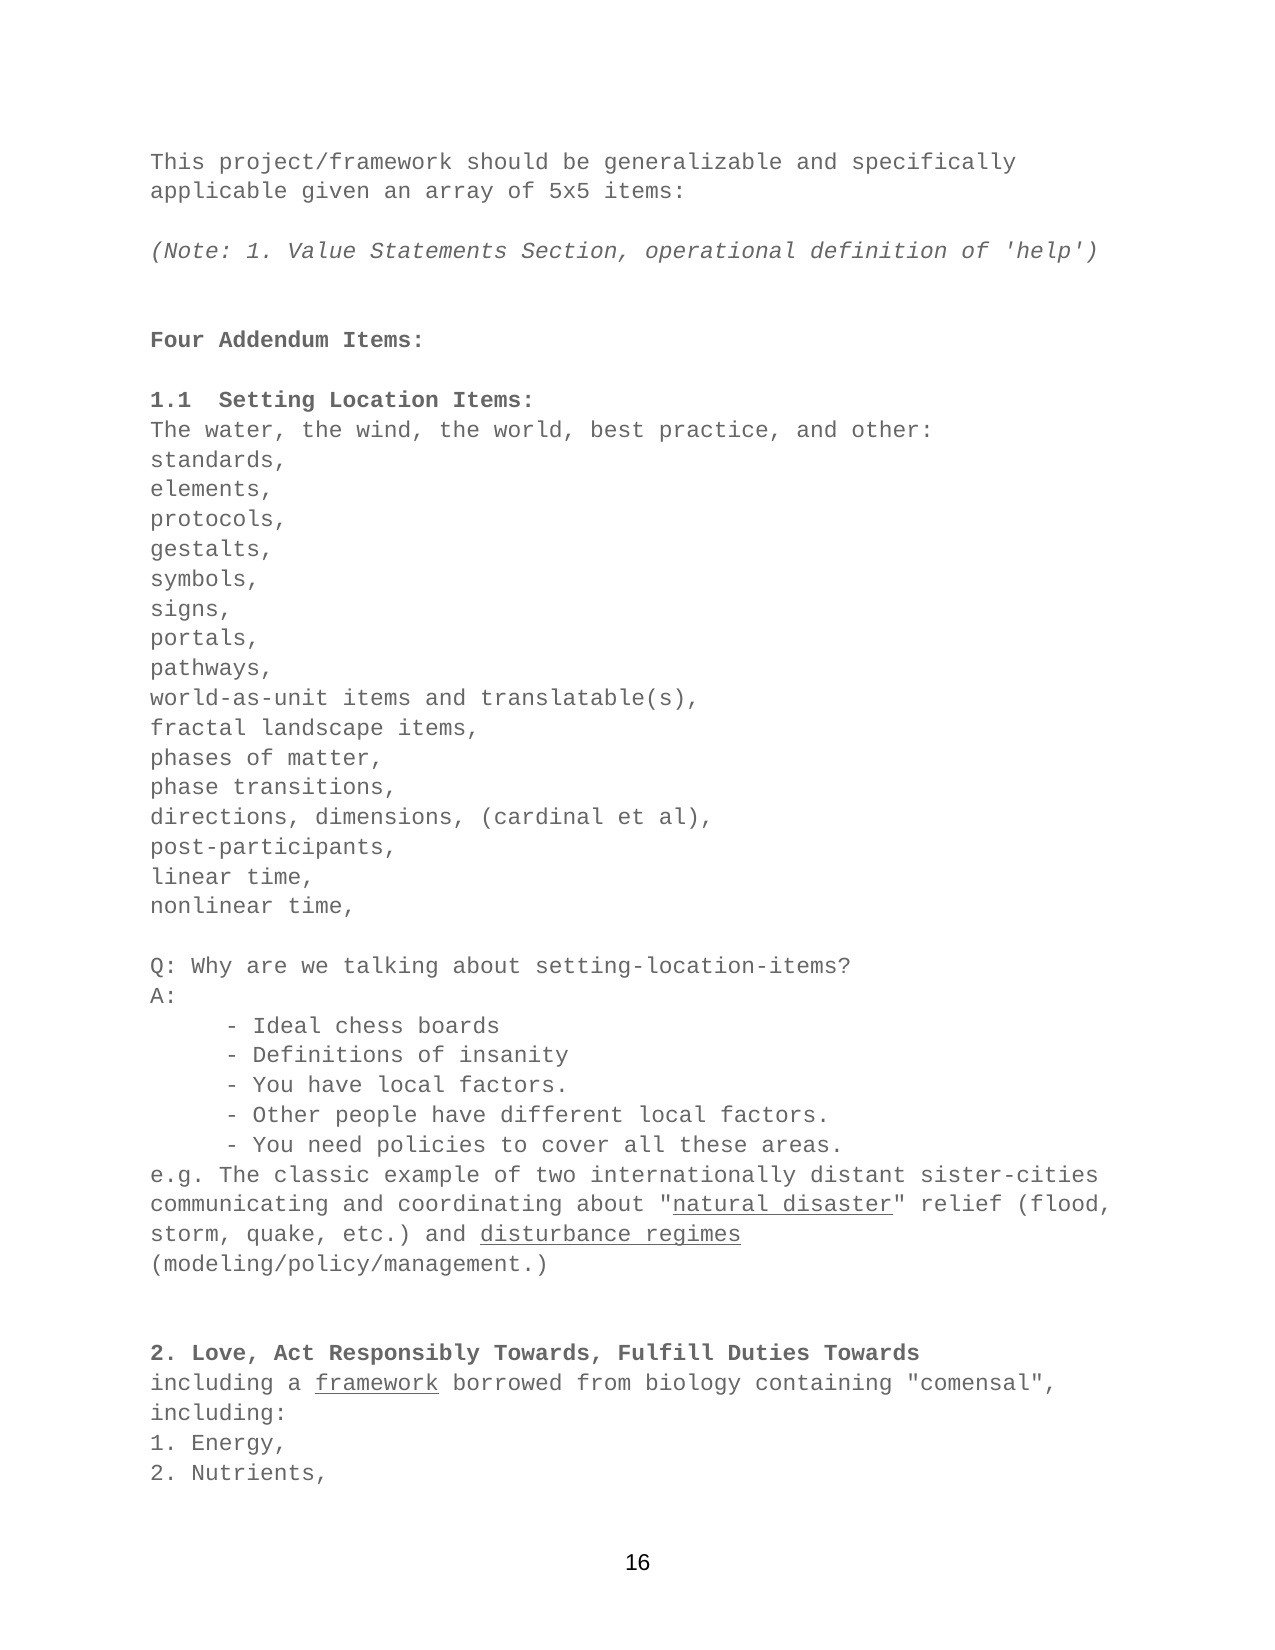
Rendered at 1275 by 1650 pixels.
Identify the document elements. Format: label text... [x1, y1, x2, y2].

text linear time, [150, 865, 1125, 891]
text phase transitions, [150, 776, 1125, 802]
text 1. Energy, [150, 1431, 1125, 1457]
text gestalts, [150, 537, 1125, 563]
text portals, [150, 627, 1125, 653]
text protocols, [150, 507, 1125, 533]
text world-as-unit items and translatable(s), [150, 686, 1125, 712]
text standards, [150, 448, 1125, 474]
text including: [150, 1401, 1125, 1427]
text e.g. The classic example of two internationally distant sister-cities communicating and coordinating about "natural disaster" relief (flood, storm, quake, etc.) and disturbance regimes (modeling/policy/management.) [150, 1163, 1125, 1278]
text signs, [150, 597, 1125, 623]
text pathways, [150, 656, 1125, 682]
text 2. Nutrients, [150, 1461, 1125, 1487]
text (Note: 1. Value Statements Section, operational definition of 'help') [150, 239, 1125, 265]
text post-participants, [150, 835, 1125, 861]
text - You have local factors. [225, 1073, 1125, 1099]
text nonlinear time, [150, 895, 1125, 921]
text phases of matter, [150, 746, 1125, 772]
text Q: Why are we talking about setting-location-items? [150, 954, 1125, 980]
text This project/framework should be generalizable and specifically applicable given an array of 5x5 items: [150, 150, 1125, 206]
text - Other people have different local factors. [225, 1103, 1125, 1129]
text fractal landscape items, [150, 716, 1125, 742]
text The water, the wind, the world, best practice, and other: [150, 418, 1125, 444]
text directions, dimensions, (cardinal et al), [150, 805, 1125, 831]
text elements, [150, 478, 1125, 504]
text - You need policies to cover all these areas. [225, 1133, 1125, 1159]
text 2. Love, Act Responsibly Towards, Fulfill Duties Towards [150, 1342, 1125, 1368]
text including a framework borrowed from biology containing "comensal", [150, 1371, 1125, 1397]
text A: [150, 984, 1125, 1010]
text 1.1 Setting Location Items: [150, 388, 1125, 414]
text - Ideal chess boards [225, 1014, 1125, 1040]
text - Definitions of insanity [225, 1044, 1125, 1070]
text Four Addendum Items: [150, 329, 1125, 355]
text symbols, [150, 567, 1125, 593]
